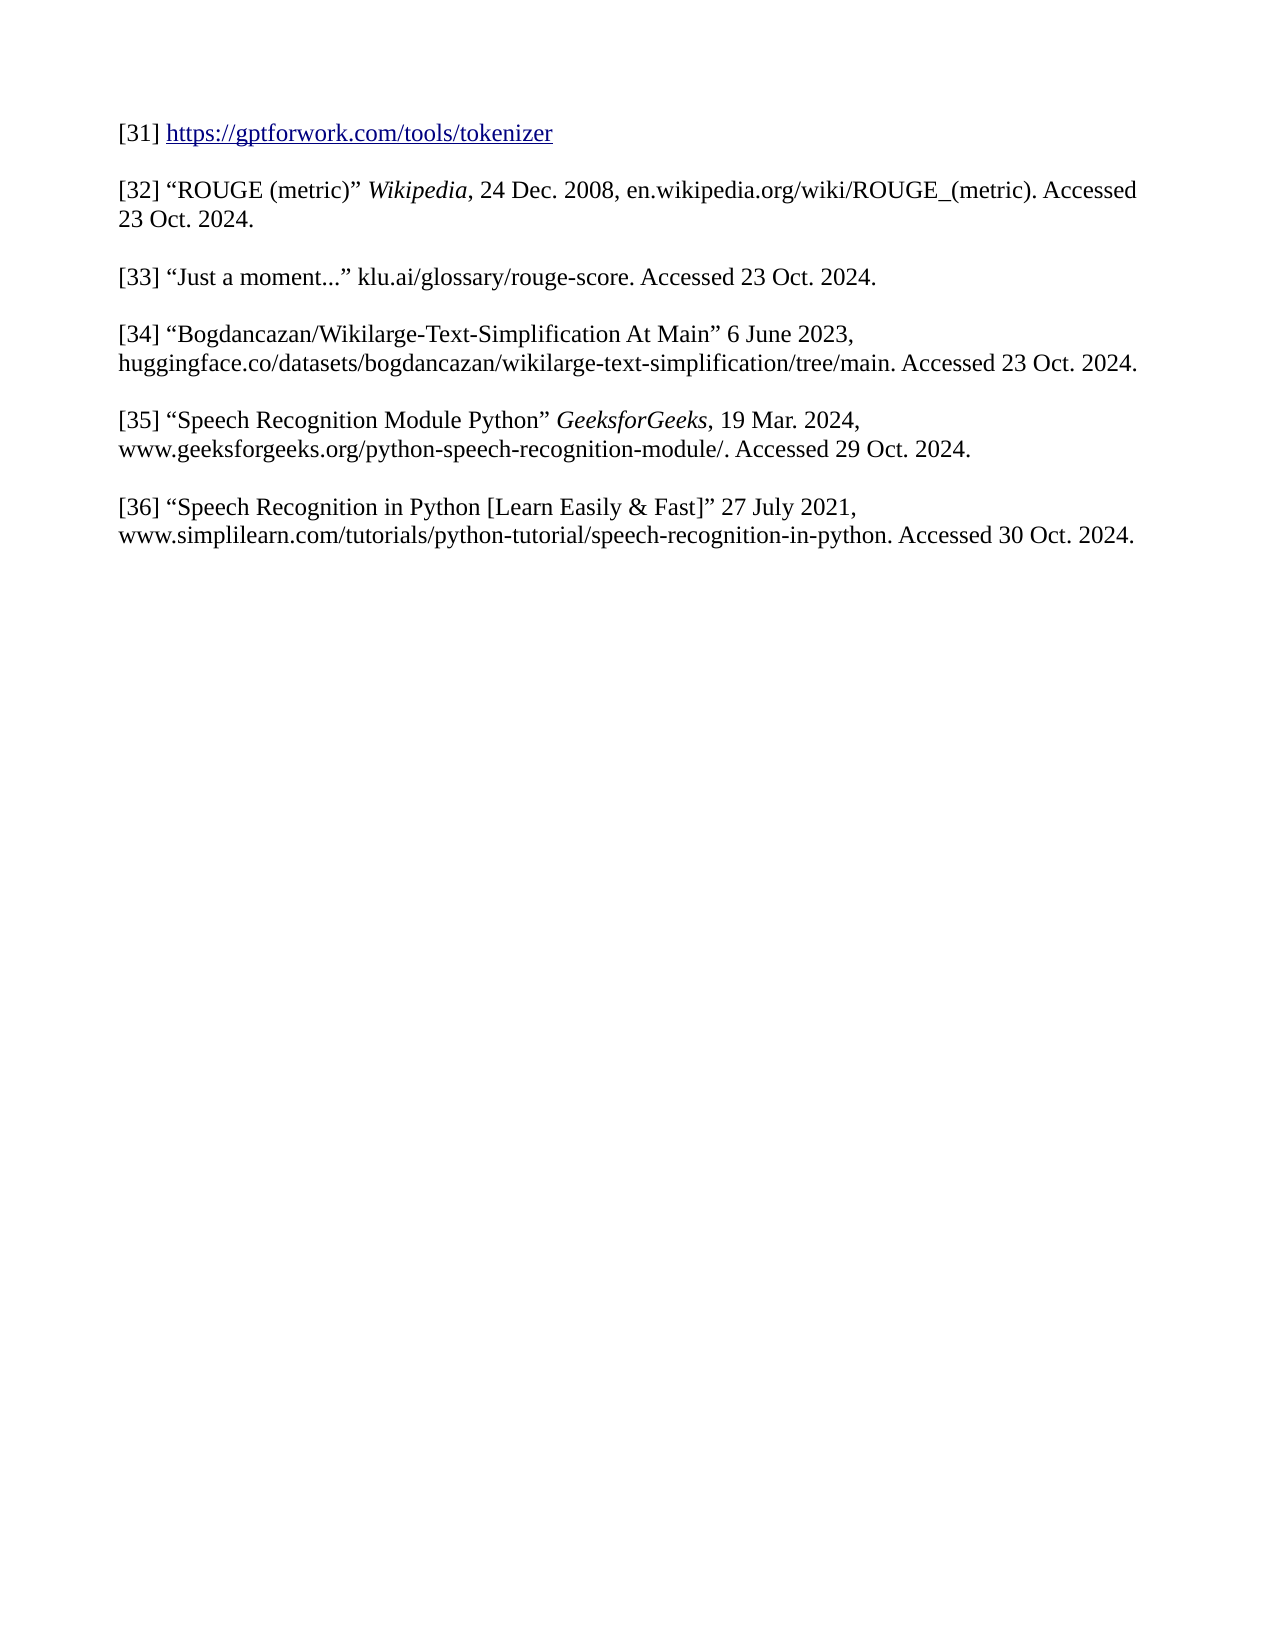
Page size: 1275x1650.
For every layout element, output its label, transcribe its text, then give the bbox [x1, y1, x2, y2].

text [33] “Just a moment...” klu.ai/glossary/rouge-score. Accessed 23 Oct. 2024. [118, 262, 1157, 291]
text [32] “ROUGE (metric)” Wikipedia, 24 Dec. 2008, en.wikipedia.org/wiki/ROUGE_(metric). Accessed 23 Oct. 2024. [118, 176, 1157, 233]
text [31] https://gptforwork.com/tools/tokenizer [118, 118, 1157, 147]
text [34] “Bogdancazan/Wikilarge-Text-Simplification At Main” 6 June 2023, huggingface.co/datasets/bogdancazan/wikilarge-text-simplification/tree/main. Accessed 23 Oct. 2024. [118, 319, 1157, 377]
text [35] “Speech Recognition Module Python” GeeksforGeeks, 19 Mar. 2024, www.geeksforgeeks.org/python-speech-recognition-module/. Accessed 29 Oct. 2024. [118, 406, 1157, 463]
text [36] “Speech Recognition in Python [Learn Easily & Fast]” 27 July 2021, www.simplilearn.com/tutorials/python-tutorial/speech-recognition-in-python. Accessed 30 Oct. 2024. [118, 492, 1157, 549]
